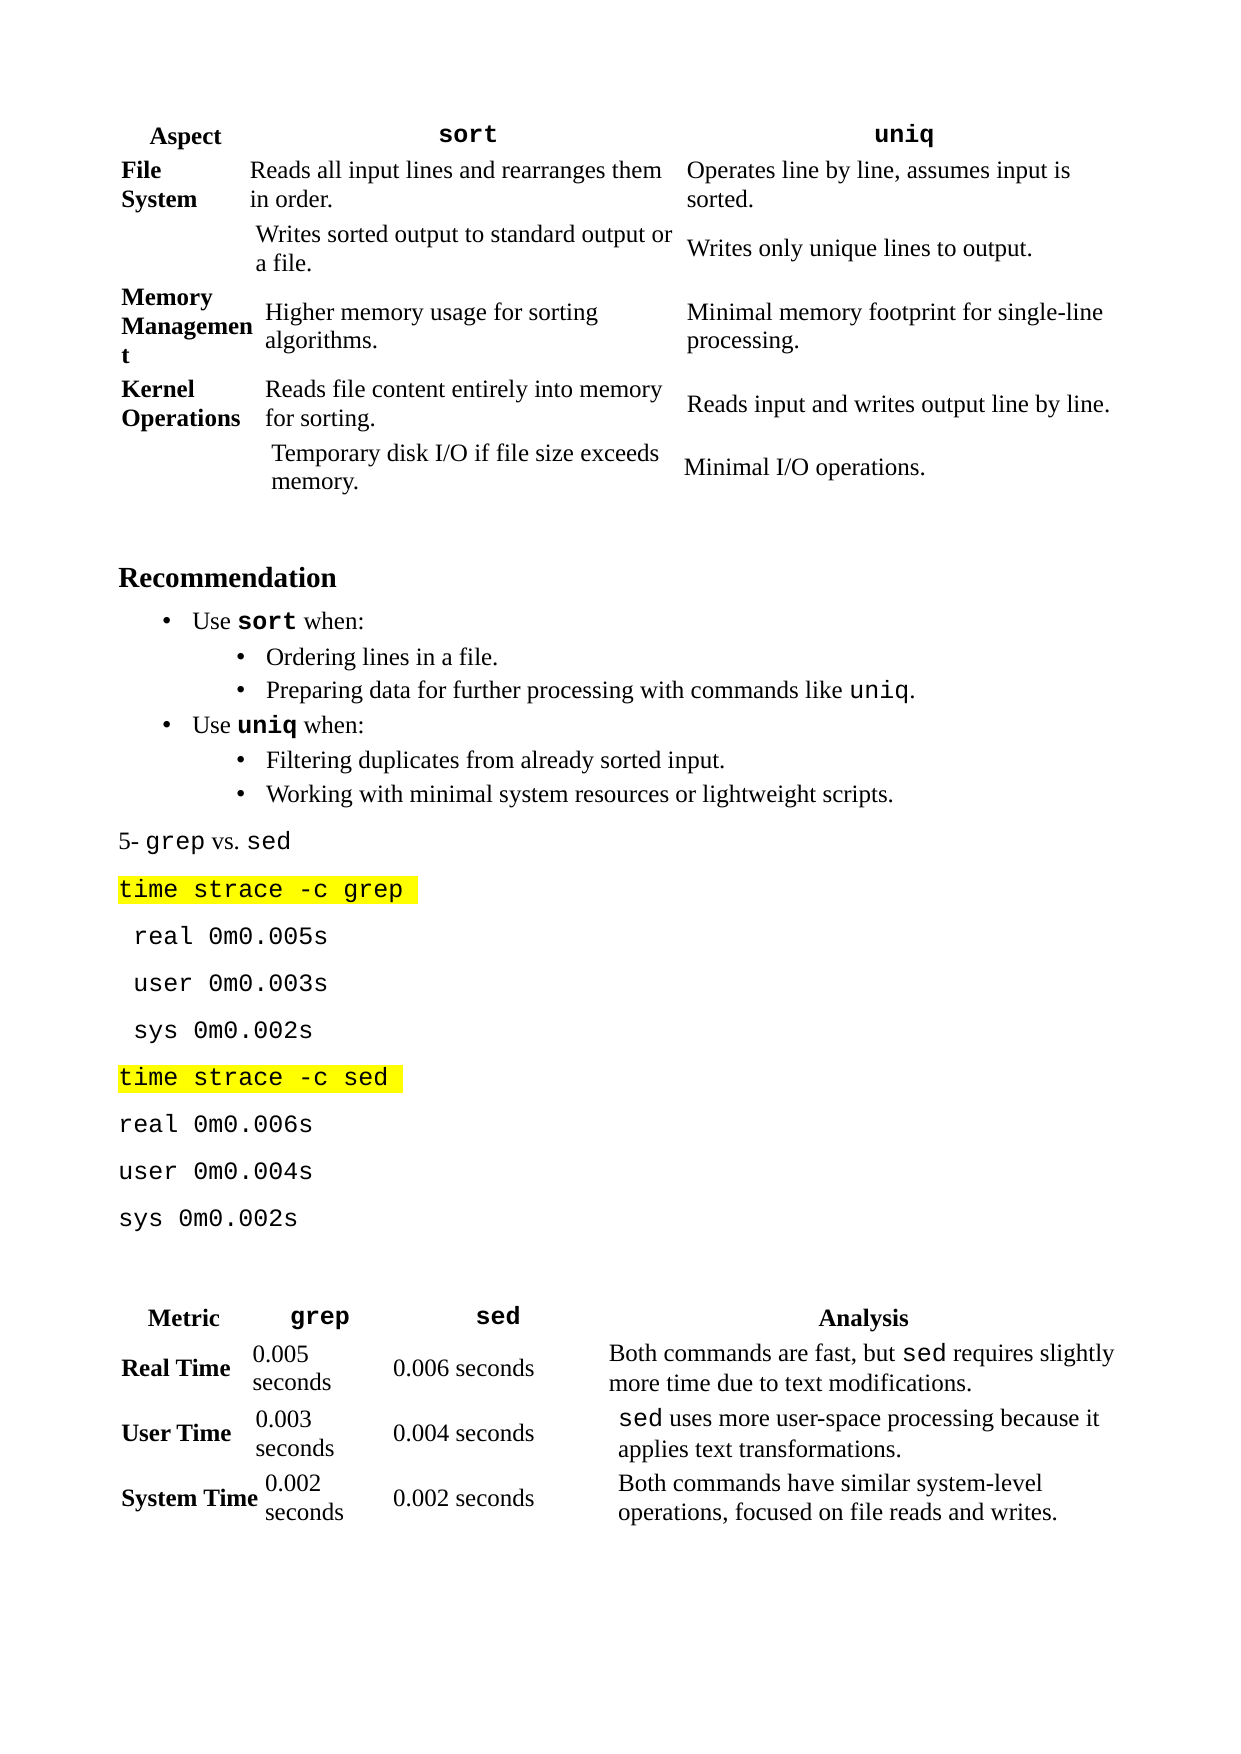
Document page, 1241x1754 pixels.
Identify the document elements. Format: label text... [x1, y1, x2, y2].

table_header Both commands are fast, but sed requires slightly more time due to text modifications. [606, 1335, 1123, 1400]
list Working with minimal system resources or lightweight scripts. [236, 779, 1122, 807]
text real 0m0.006s [118, 1112, 1122, 1140]
table_header Minimal memory footprint for single-line processing. [684, 279, 1123, 371]
table_header sed [390, 1300, 606, 1335]
list Use sort when: [162, 606, 1122, 637]
text time strace -c grep [118, 876, 1122, 904]
text 5- grep vs. sed [118, 826, 1122, 857]
table_header [118, 216, 252, 279]
list Use uniq when: [162, 710, 1122, 741]
table_header Reads input and writes output line by line. [684, 371, 1123, 435]
text user 0m0.004s [118, 1159, 1122, 1187]
table_header File System [118, 153, 247, 216]
table_header 0.006 seconds [390, 1335, 606, 1400]
table_header Both commands have similar system-level operations, focused on file reads and writes. [615, 1466, 1123, 1529]
table_header Analysis [606, 1300, 1121, 1335]
text user 0m0.003s [118, 970, 1122, 999]
table_header Writes only unique lines to output. [684, 216, 1124, 279]
table_header 0.003 seconds [253, 1400, 390, 1466]
table_header 0.002 seconds [390, 1466, 615, 1529]
table_header Writes sorted output to standard output or a file. [253, 216, 684, 279]
table_header Real Time [118, 1335, 249, 1400]
table_header Memory Management [118, 279, 262, 371]
table_header Reads file content entirely into memory for sorting. [262, 371, 684, 435]
text sys 0m0.002s [118, 1206, 1122, 1234]
list Ordering lines in a file. [236, 642, 1122, 671]
table_header sed uses more user-space processing because it applies text transformations. [615, 1400, 1123, 1466]
table_header 0.002 seconds [262, 1466, 390, 1529]
text real 0m0.005s [118, 923, 1122, 952]
table_header Aspect [118, 118, 252, 153]
table_header User Time [118, 1400, 252, 1466]
table_header Temporary disk I/O if file size exceeds memory. [268, 435, 681, 498]
table_header System Time [118, 1466, 262, 1529]
text time strace -c sed [118, 1064, 1122, 1093]
table_header [118, 435, 268, 498]
table_header Kernel Operations [118, 371, 262, 435]
table_header Metric [118, 1300, 249, 1335]
table_header 0.005 seconds [249, 1335, 390, 1400]
table_header sort [253, 118, 684, 153]
table_header Reads all input lines and rearranges them in order. [247, 153, 684, 216]
list Preparing data for further processing with commands like uniq. [236, 675, 1122, 706]
list Filtering duplicates from already sorted input. [236, 746, 1122, 774]
table_header Minimal I/O operations. [681, 435, 1124, 498]
table_header 0.004 seconds [390, 1400, 615, 1466]
subtitle Recommendation [118, 560, 1122, 594]
text sys 0m0.002s [118, 1017, 1122, 1046]
table_header Operates line by line, assumes input is sorted. [684, 153, 1123, 216]
table_header grep [249, 1300, 390, 1335]
table_header Higher memory usage for sorting algorithms. [262, 279, 684, 371]
table_header uniq [684, 118, 1124, 153]
